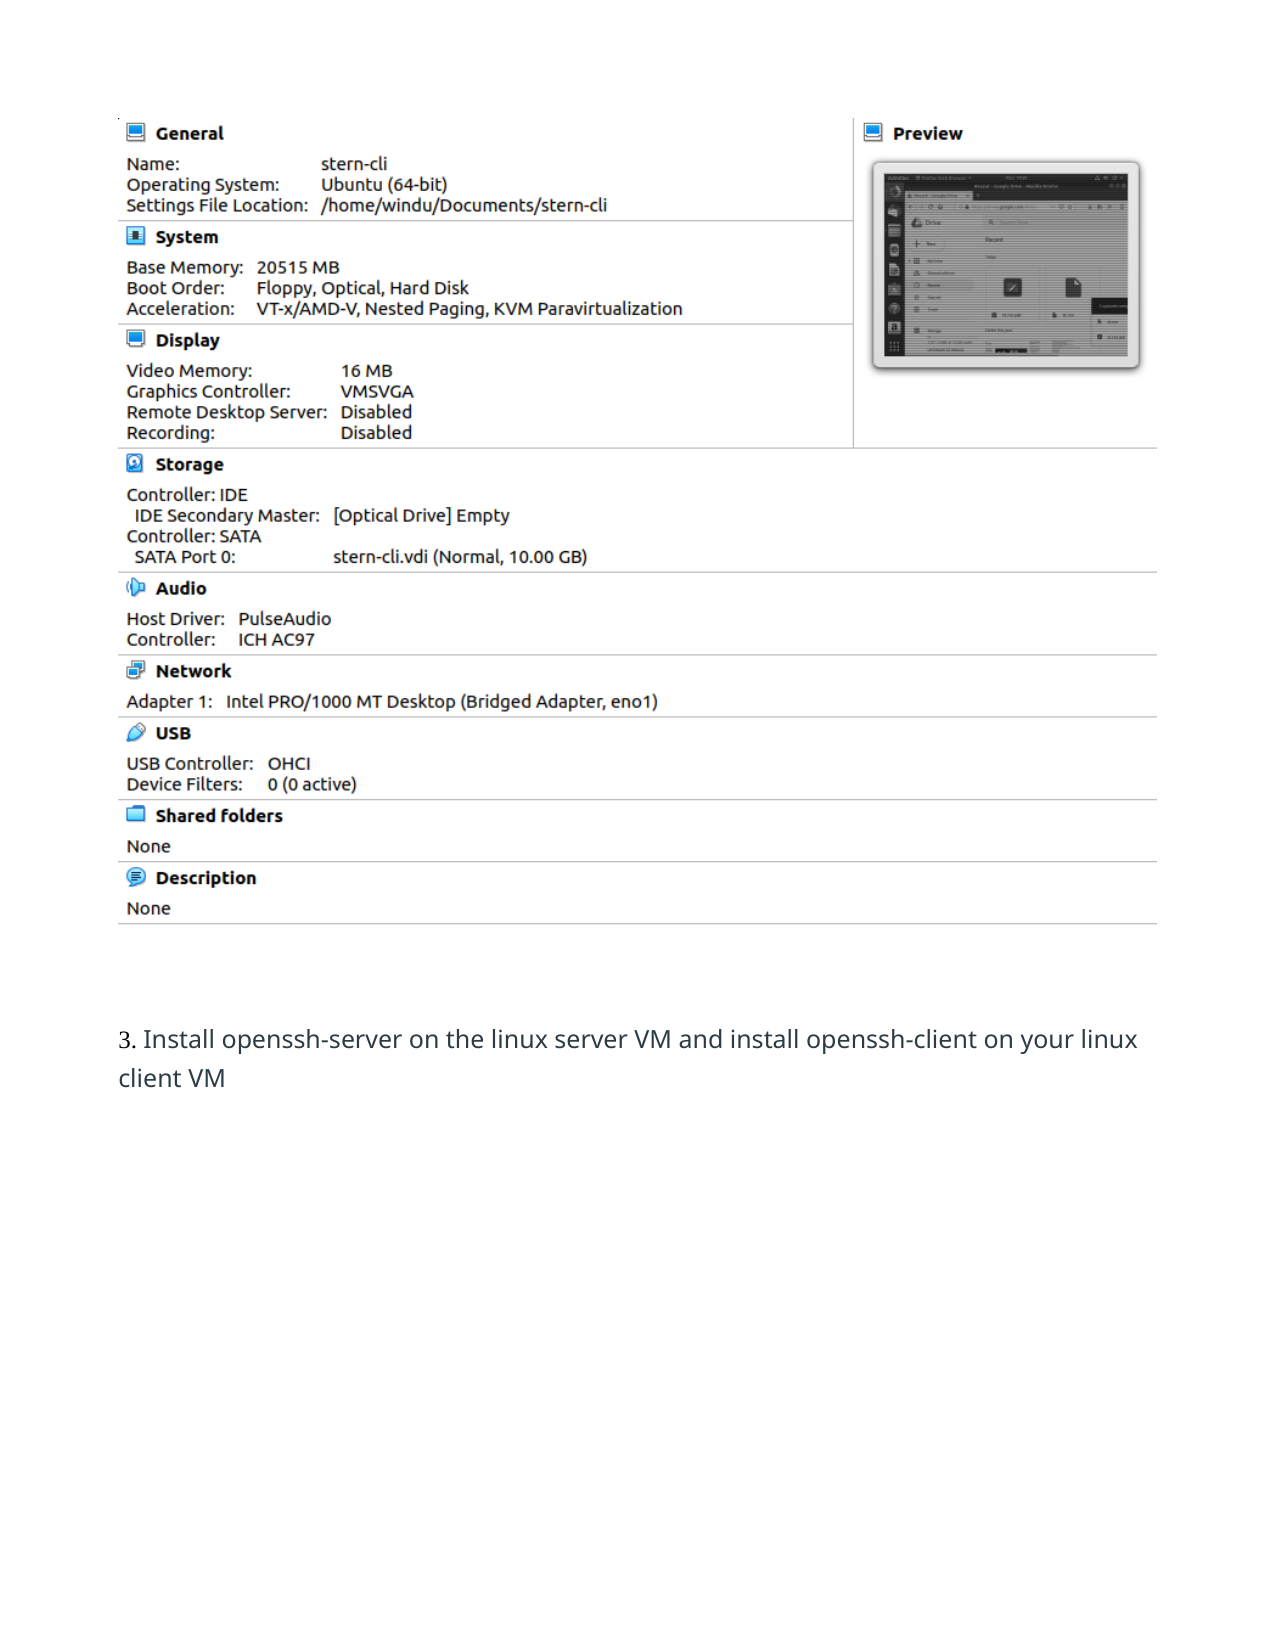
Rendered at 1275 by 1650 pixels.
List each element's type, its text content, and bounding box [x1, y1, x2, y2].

picture [118, 118, 1157, 984]
text 3. Install openssh-server on the linux server VM and install openssh-client on your linux client VM [118, 1021, 1157, 1094]
